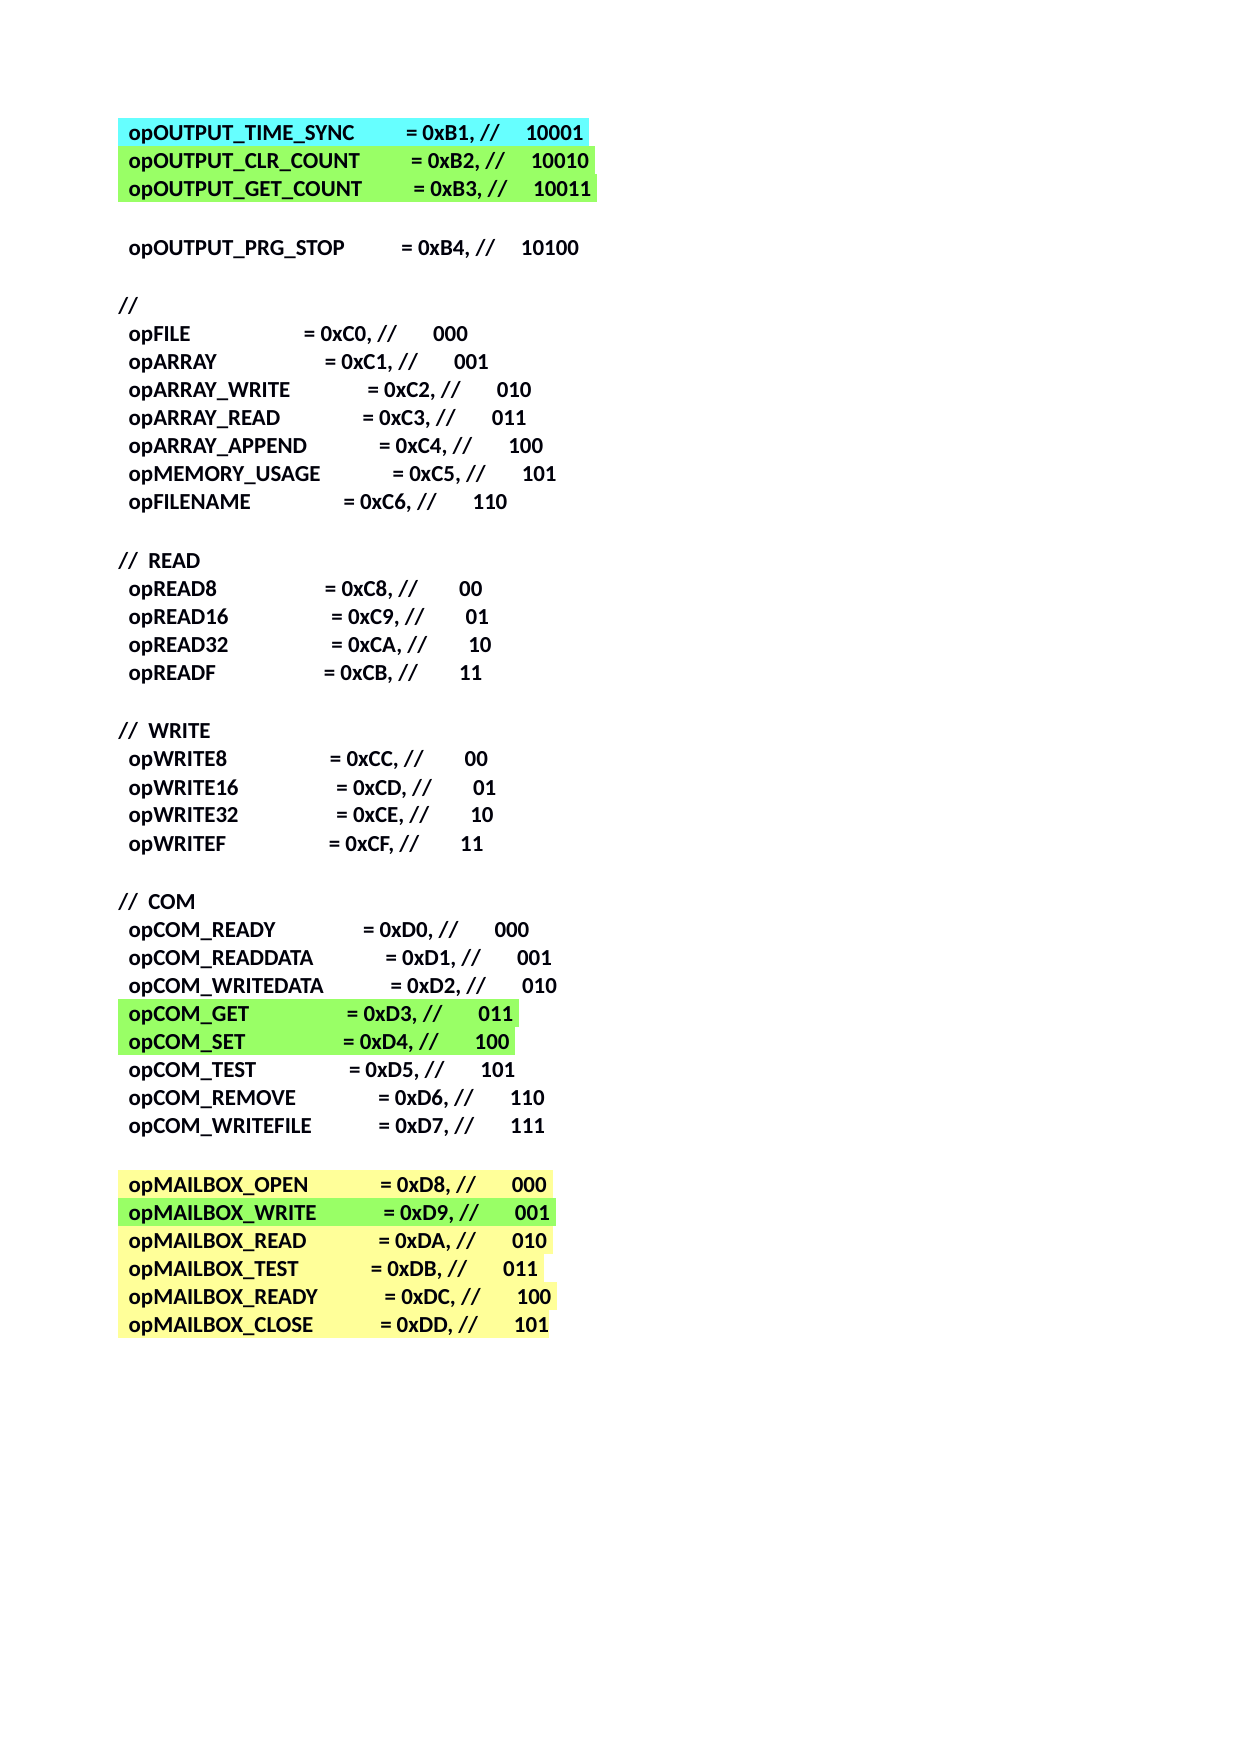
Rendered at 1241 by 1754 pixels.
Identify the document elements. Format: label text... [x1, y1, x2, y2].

text opREAD16 = 0xC9, // 01 [118, 602, 1122, 630]
text opOUTPUT_CLR_COUNT = 0xB2, // 10010 [118, 146, 1122, 174]
text opMAILBOX_READ = 0xDA, // 010 [118, 1226, 1122, 1254]
text opARRAY_APPEND = 0xC4, // 100 [118, 431, 1122, 459]
text opCOM_SET = 0xD4, // 100 [118, 1027, 1122, 1055]
text opMAILBOX_OPEN = 0xD8, // 000 [118, 1170, 1122, 1198]
text opCOM_REMOVE = 0xD6, // 110 [118, 1083, 1122, 1111]
text opREAD8 = 0xC8, // 00 [118, 574, 1122, 602]
text // COM [118, 887, 1122, 915]
text opWRITE16 = 0xCD, // 01 [118, 773, 1122, 801]
text opOUTPUT_TIME_SYNC = 0xB1, // 10001 [118, 118, 1122, 146]
text opCOM_WRITEDATA = 0xD2, // 010 [118, 971, 1122, 999]
text opARRAY = 0xC1, // 001 [118, 347, 1122, 375]
text opWRITE8 = 0xCC, // 00 [118, 744, 1122, 773]
text opCOM_READDATA = 0xD1, // 001 [118, 943, 1122, 971]
text opARRAY_READ = 0xC3, // 011 [118, 403, 1122, 431]
text // [118, 291, 1122, 319]
text opCOM_READY = 0xD0, // 000 [118, 915, 1122, 943]
text opCOM_TEST = 0xD5, // 101 [118, 1055, 1122, 1083]
text opFILENAME = 0xC6, // 110 [118, 487, 1122, 515]
text opWRITE32 = 0xCE, // 10 [118, 801, 1122, 829]
text // READ [118, 546, 1122, 574]
text opMAILBOX_WRITE = 0xD9, // 001 [118, 1198, 1122, 1226]
text opCOM_WRITEFILE = 0xD7, // 111 [118, 1111, 1122, 1139]
text opOUTPUT_PRG_STOP = 0xB4, // 10100 [118, 233, 1122, 261]
text opMEMORY_USAGE = 0xC5, // 101 [118, 459, 1122, 487]
text opFILE = 0xC0, // 000 [118, 319, 1122, 347]
text // WRITE [118, 717, 1122, 744]
text opMAILBOX_READY = 0xDC, // 100 [118, 1282, 1122, 1310]
text opREAD32 = 0xCA, // 10 [118, 630, 1122, 658]
text opARRAY_WRITE = 0xC2, // 010 [118, 375, 1122, 403]
text opREADF = 0xCB, // 11 [118, 658, 1122, 686]
text opMAILBOX_TEST = 0xDB, // 011 [118, 1254, 1122, 1282]
text opWRITEF = 0xCF, // 11 [118, 829, 1122, 857]
text opMAILBOX_CLOSE = 0xDD, // 101 [118, 1310, 1122, 1338]
text opOUTPUT_GET_COUNT = 0xB3, // 10011 [118, 174, 1122, 202]
text opCOM_GET = 0xD3, // 011 [118, 999, 1122, 1027]
